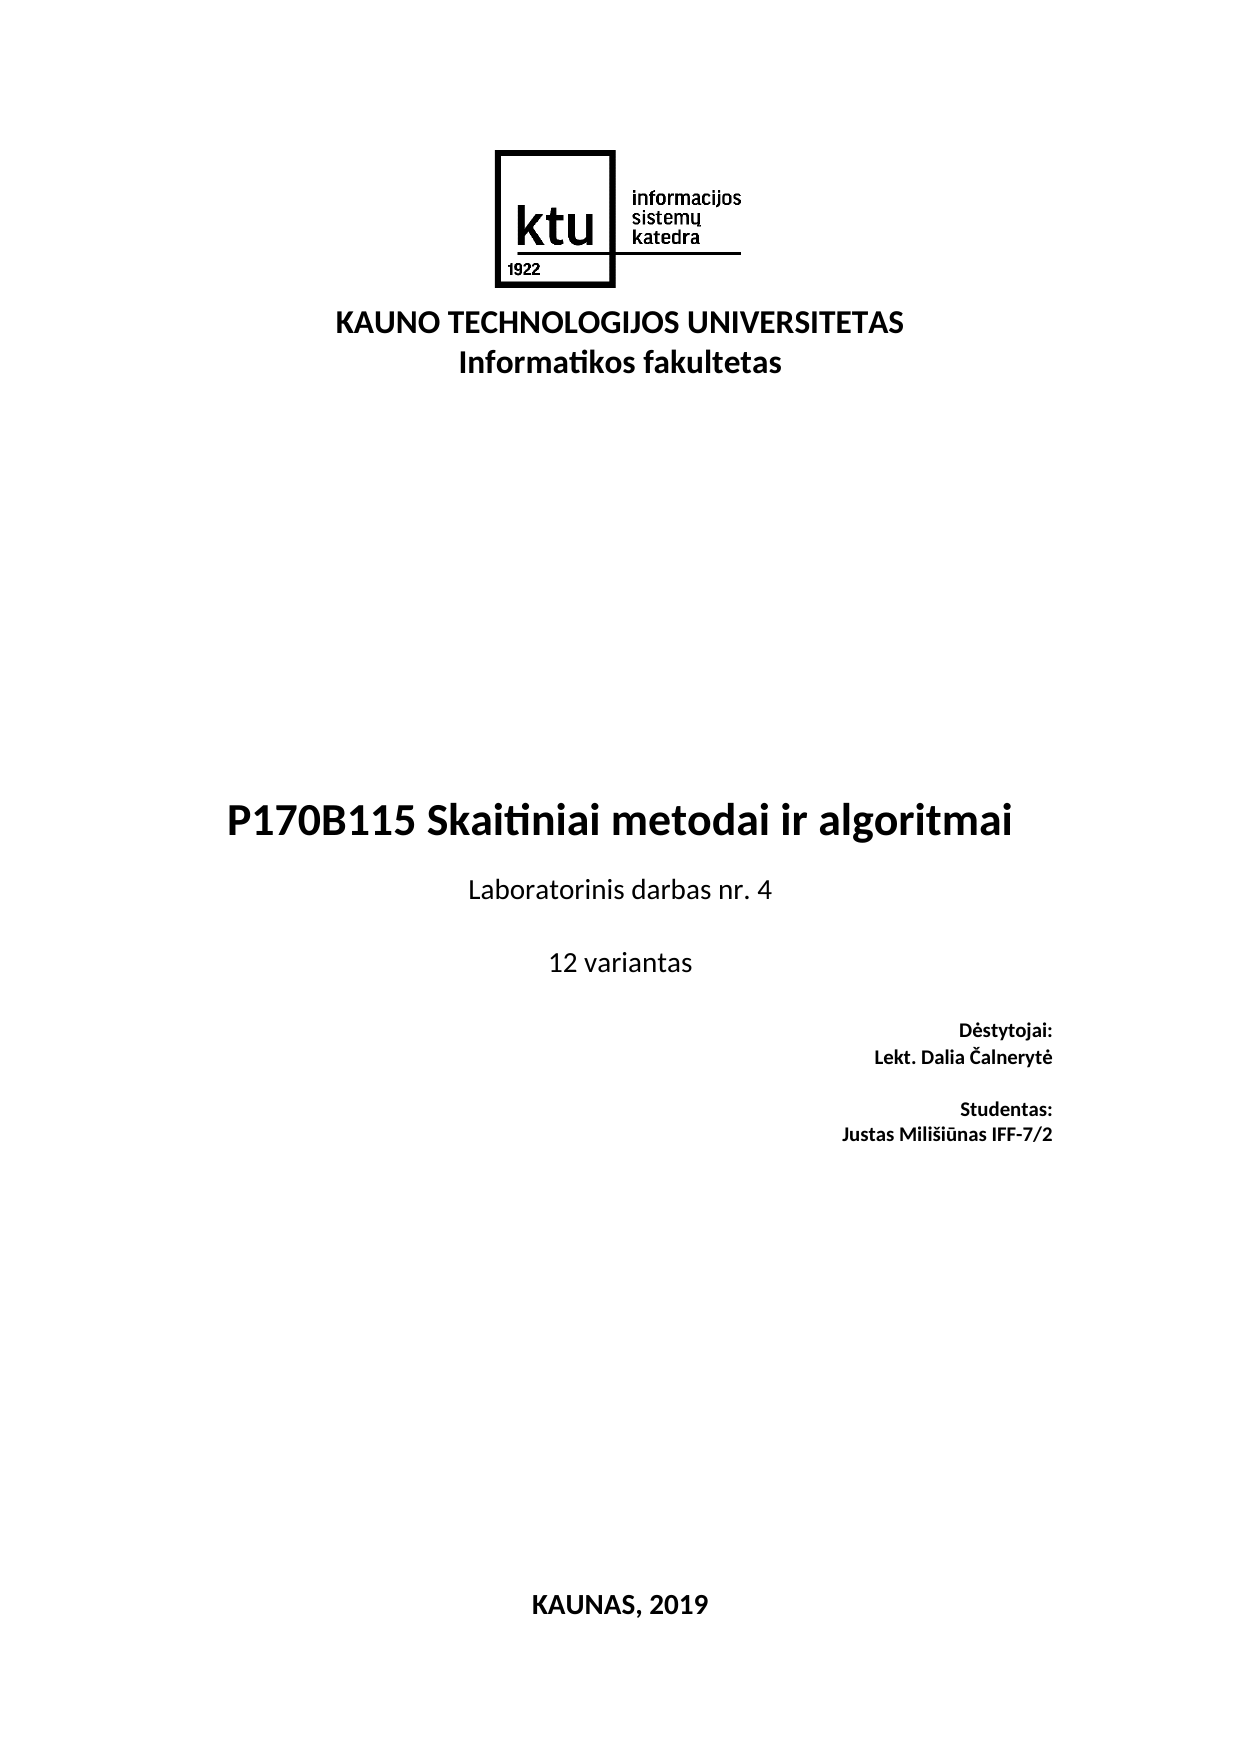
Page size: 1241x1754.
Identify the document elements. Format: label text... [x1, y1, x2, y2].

text KAUNO TECHNOLOGIJOS UNIVERSITETAS [187, 301, 1053, 341]
picture [494, 150, 746, 288]
text Informatikos fakultetas [187, 341, 1053, 382]
text KAUNAS, 2019 [187, 1586, 1053, 1622]
text Studentas: [187, 1096, 1053, 1121]
text Justas Milišiūnas IFF-7/2 [187, 1121, 1053, 1147]
text Lekt. Dalia Čalnerytė [187, 1044, 1053, 1069]
text Laboratorinis darbas nr. 4 [187, 871, 1053, 907]
text 12 variantas [187, 944, 1053, 980]
text P170B115 Skaitiniai metodai ir algoritmai [187, 790, 1053, 846]
text Dėstytojai: [187, 1018, 1053, 1043]
